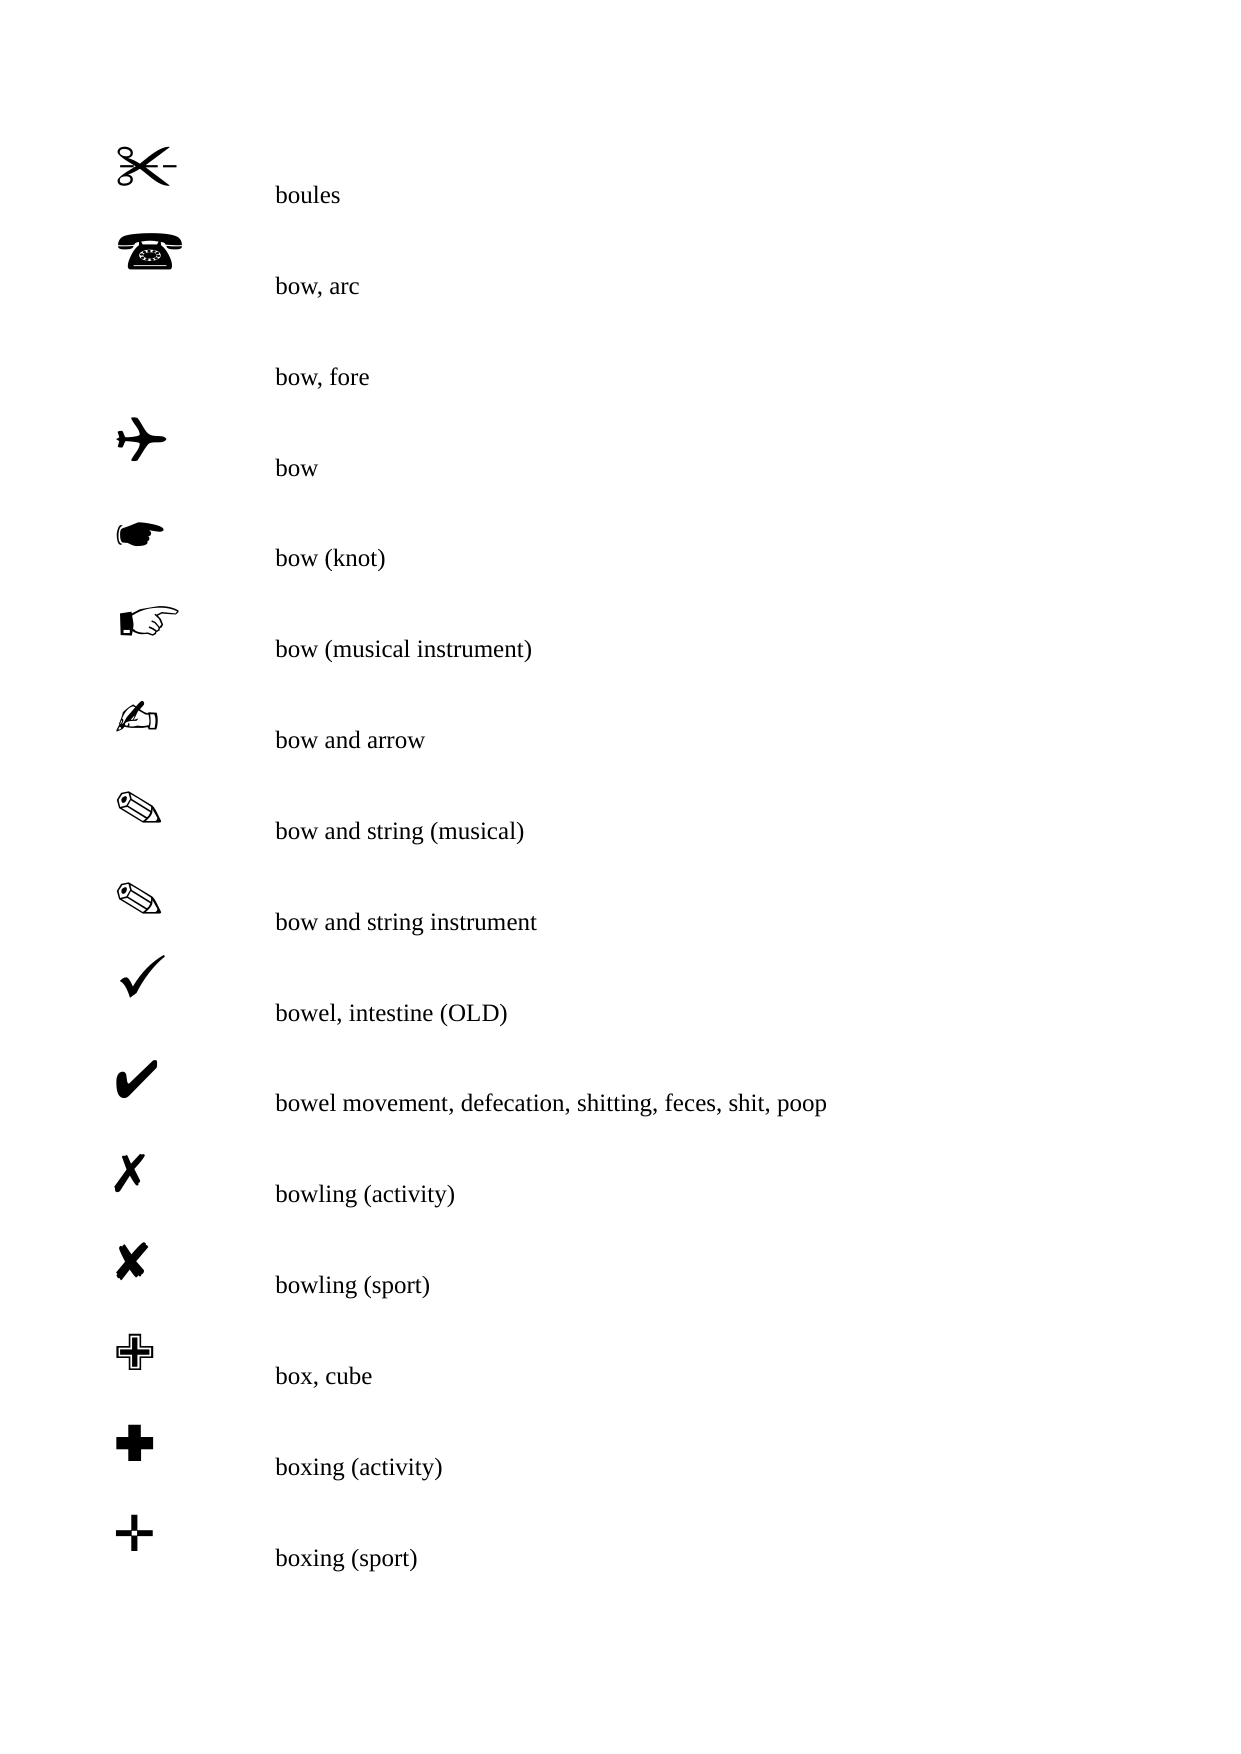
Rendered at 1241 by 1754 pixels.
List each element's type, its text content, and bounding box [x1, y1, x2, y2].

table_cell bow (knot) [275, 481, 949, 572]
table_cell bow (musical instrument) [275, 572, 949, 663]
table_cell  [115, 1390, 275, 1481]
table_cell  [115, 481, 275, 572]
table_cell  [115, 1208, 275, 1299]
table_cell  [115, 1481, 275, 1571]
table_cell  [115, 754, 275, 845]
table_cell  [115, 391, 275, 481]
table_cell bowel, intestine (OLD) [275, 936, 949, 1026]
table_cell bow and string instrument [275, 845, 949, 936]
table_cell  [115, 1299, 275, 1390]
table_cell bow [275, 391, 949, 481]
table_cell  [115, 209, 275, 300]
table_cell bow and string (musical) [275, 754, 949, 845]
table_cell  [115, 1117, 275, 1208]
table_cell  [115, 663, 275, 754]
table_cell bowling (sport) [275, 1208, 949, 1299]
table_cell bow and arrow [275, 663, 949, 754]
table_cell  [115, 845, 275, 936]
table_cell  [115, 118, 275, 209]
table_cell bow, arc [275, 209, 949, 300]
table_cell boxing (sport) [275, 1481, 949, 1571]
table_cell bowling (activity) [275, 1117, 949, 1208]
table_cell boxing (activity) [275, 1390, 949, 1481]
table_cell  [115, 1026, 275, 1117]
table_cell box, cube [275, 1299, 949, 1390]
table_cell  [115, 300, 275, 391]
table_cell  [115, 936, 275, 1026]
table_cell  [115, 572, 275, 663]
table_cell boules [275, 118, 949, 209]
table_cell bowel movement, defecation, shitting, feces, shit, poop [275, 1026, 949, 1117]
table_cell bow, fore [275, 300, 949, 391]
